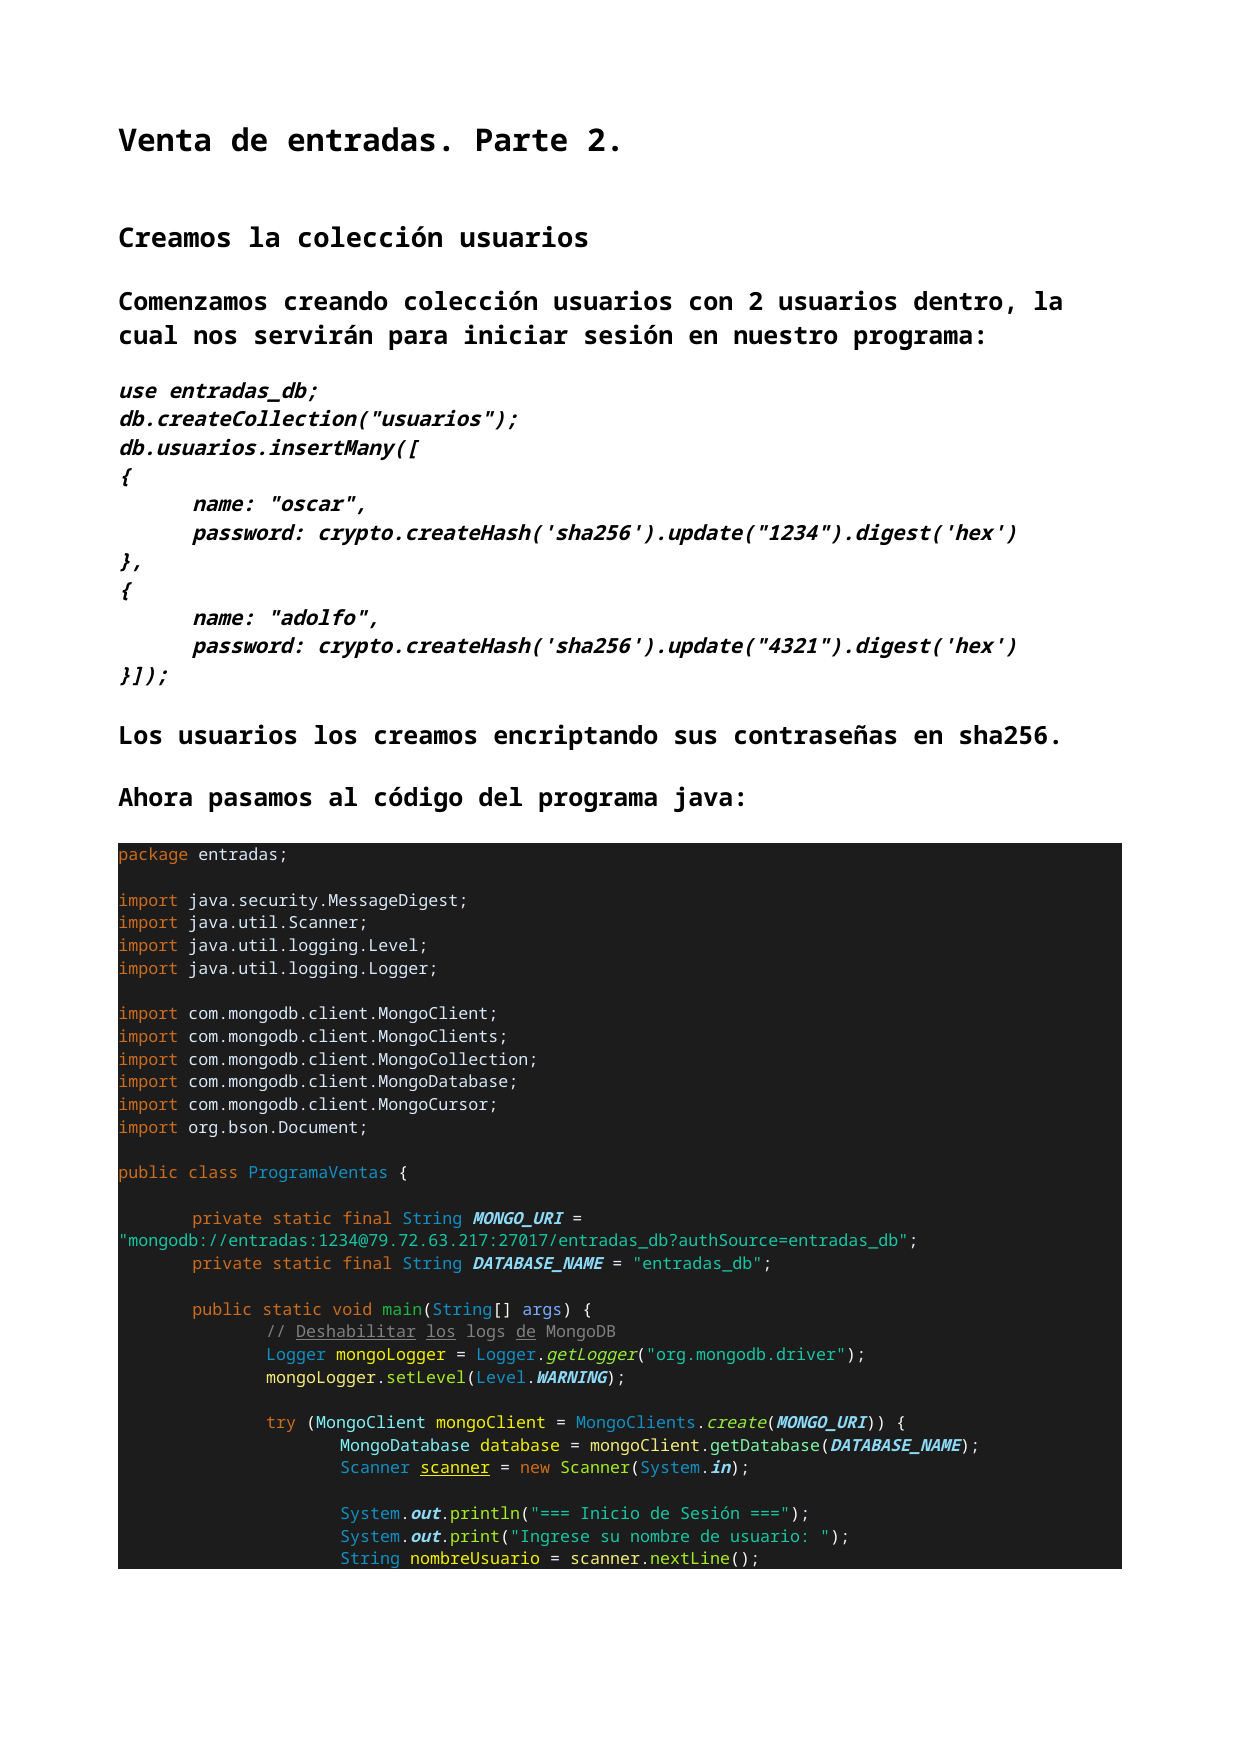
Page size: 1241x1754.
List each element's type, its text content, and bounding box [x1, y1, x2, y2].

text name: "oscar", [118, 489, 1122, 518]
text public class ProgramaVentas { [118, 1161, 1122, 1183]
text import java.util.logging.Logger; [118, 956, 1122, 979]
text import com.mongodb.client.MongoDatabase; [118, 1070, 1122, 1093]
text Comenzamos creando colección usuarios con 2 usuarios dentro, la cual nos servirán para iniciar sesión en nuestro programa: [118, 283, 1122, 352]
text import com.mongodb.client.MongoClients; [118, 1024, 1122, 1047]
text }, [118, 546, 1122, 575]
text import com.mongodb.client.MongoCollection; [118, 1047, 1122, 1070]
text import com.mongodb.client.MongoCursor; [118, 1093, 1122, 1115]
text import java.util.logging.Level; [118, 934, 1122, 956]
text Ahora pasamos al código del programa java: [118, 780, 1122, 814]
text // Deshabilitar los logs de MongoDB [118, 1320, 1122, 1342]
text package entradas; [118, 843, 1122, 866]
text use entradas_db; [118, 376, 1122, 404]
text db.usuarios.insertMany([ [118, 433, 1122, 461]
text try (MongoClient mongoClient = MongoClients.create(MONGO_URI)) { [118, 1411, 1122, 1433]
text System.out.print("Ingrese su nombre de usuario: "); [118, 1524, 1122, 1547]
text public static void main(String[] args) { [118, 1297, 1122, 1320]
text private static final String MONGO_URI = "mongodb://entradas:1234@79.72.63.217:27017/entradas_db?authSource=entradas_db"; [118, 1206, 1122, 1252]
text Los usuarios los creamos encriptando sus contraseñas en sha256. [118, 717, 1122, 751]
text Logger mongoLogger = Logger.getLogger("org.mongodb.driver"); [118, 1342, 1122, 1365]
text MongoDatabase database = mongoClient.getDatabase(DATABASE_NAME); [118, 1433, 1122, 1456]
text { [118, 461, 1122, 489]
text import java.util.Scanner; [118, 911, 1122, 934]
text { [118, 575, 1122, 603]
text }]); [118, 660, 1122, 688]
text private static final String DATABASE_NAME = "entradas_db"; [118, 1252, 1122, 1274]
text db.createCollection("usuarios"); [118, 404, 1122, 433]
text name: "adolfo", [118, 603, 1122, 632]
text mongoLogger.setLevel(Level.WARNING); [118, 1365, 1122, 1388]
text import com.mongodb.client.MongoClient; [118, 1002, 1122, 1024]
text Scanner scanner = new Scanner(System.in); [118, 1456, 1122, 1479]
text String nombreUsuario = scanner.nextLine(); [118, 1547, 1122, 1569]
text password: crypto.createHash('sha256').update("1234").digest('hex') [118, 518, 1122, 546]
text password: crypto.createHash('sha256').update("4321").digest('hex') [118, 632, 1122, 660]
text Venta de entradas. Parte 2. [118, 118, 1122, 161]
text System.out.println("=== Inicio de Sesión ==="); [118, 1501, 1122, 1524]
text import org.bson.Document; [118, 1115, 1122, 1138]
text import java.security.MessageDigest; [118, 888, 1122, 911]
text Creamos la colección usuarios [118, 218, 1122, 255]
